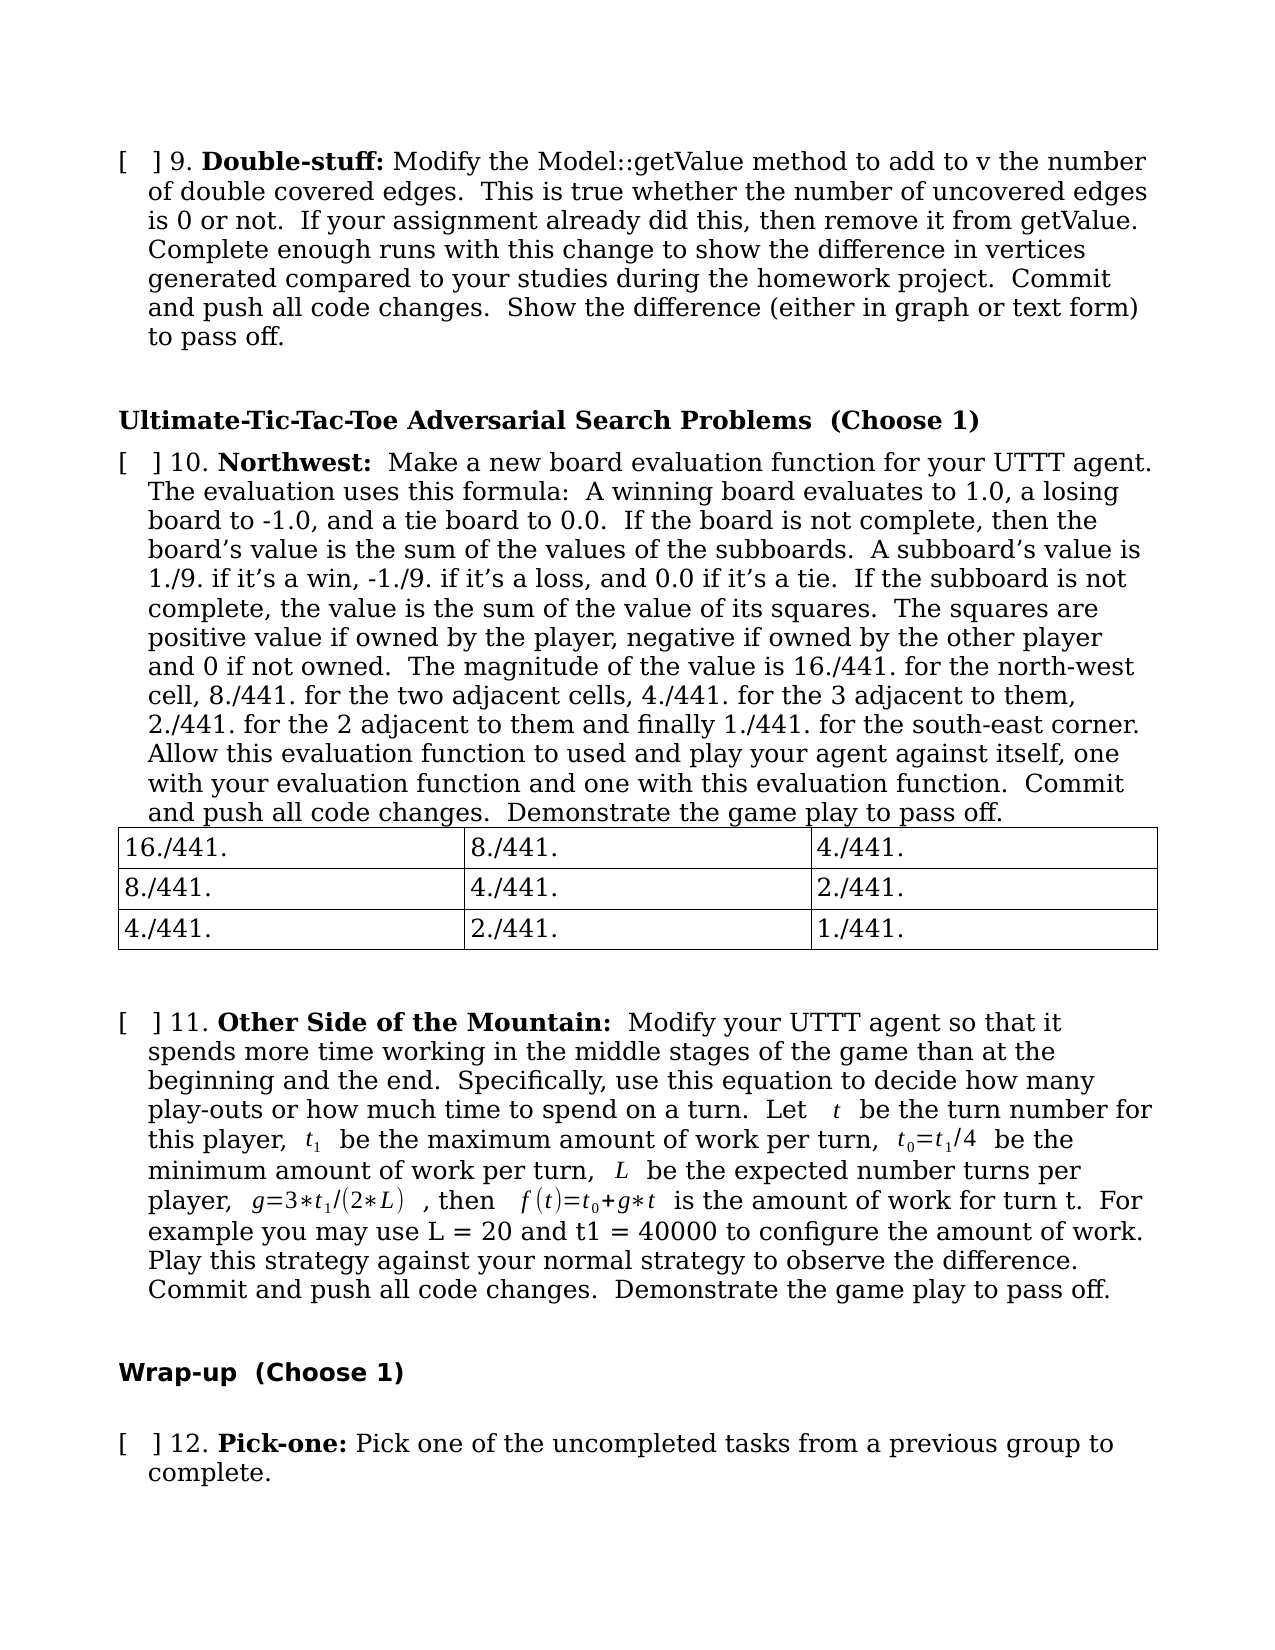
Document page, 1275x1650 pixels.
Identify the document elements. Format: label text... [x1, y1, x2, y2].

table_cell 8./441. [119, 869, 464, 908]
table_cell 2./441. [812, 869, 1157, 908]
list Other Side of the Mountain: Modify your UTTT agent so that it spends more time working in the middle stages of the game than at the beginning and the end. Specifically, use this equation to decide how many play-outs or how much time to spend on a turn. Let be the turn number for this player,be the maximum amount of work per turn,be the minimum amount of work per turn,be the expected number turns per player,, then is the amount of work for turn t. For example you may use L = 20 and t1 = 40000 to configure the amount of work. Play this strategy against your normal strategy to observe the difference. Commit and push all code changes. Demonstrate the game play to pass off. [118, 1008, 1157, 1304]
table_cell 4./441. [119, 910, 464, 949]
table_header 4./441. [812, 828, 1157, 868]
list Double-stuff: Modify the Model::getValue method to add to v the number of double covered edges. This is true whether the number of uncovered edges is 0 or not. If your assignment already did this, then remove it from getValue. Complete enough runs with this change to show the difference in vertices generated compared to your studies during the homework project. Commit and push all code changes. Show the difference (either in graph or text form) to pass off. [118, 147, 1157, 352]
list Northwest: Make a new board evaluation function for your UTTT agent. The evaluation uses this formula: A winning board evaluates to 1.0, a losing board to -1.0, and a tie board to 0.0. If the board is not complete, then the board’s value is the sum of the values of the subboards. A subboard’s value is 1./9. if it’s a win, -1./9. if it’s a loss, and 0.0 if it’s a tie. If the subboard is not complete, the value is the sum of the value of its squares. The squares are positive value if owned by the player, negative if owned by the other player and 0 if not owned. The magnitude of the value is 16./441. for the north-west cell, 8./441. for the two adjacent cells, 4./441. for the 3 adjacent to them, 2./441. for the 2 adjacent to them and finally 1./441. for the south-east corner. Allow this evaluation function to used and play your agent against itself, one with your evaluation function and one with this evaluation function. Commit and push all code changes. Demonstrate the game play to pass off. [118, 448, 1157, 827]
table_header 16./441. [119, 828, 464, 868]
table_cell 2./441. [465, 910, 811, 949]
list Pick-one: Pick one of the uncompleted tasks from a previous group to complete. [118, 1429, 1157, 1488]
table_header 8./441. [465, 828, 811, 868]
subtitle Wrap-up (Choose 1) [118, 1359, 1157, 1388]
table_cell 1./441. [812, 910, 1157, 949]
subtitle Ultimate-Tic-Tac-Toe Adversarial Search Problems (Choose 1) [118, 406, 1157, 435]
table_cell 4./441. [465, 869, 811, 908]
